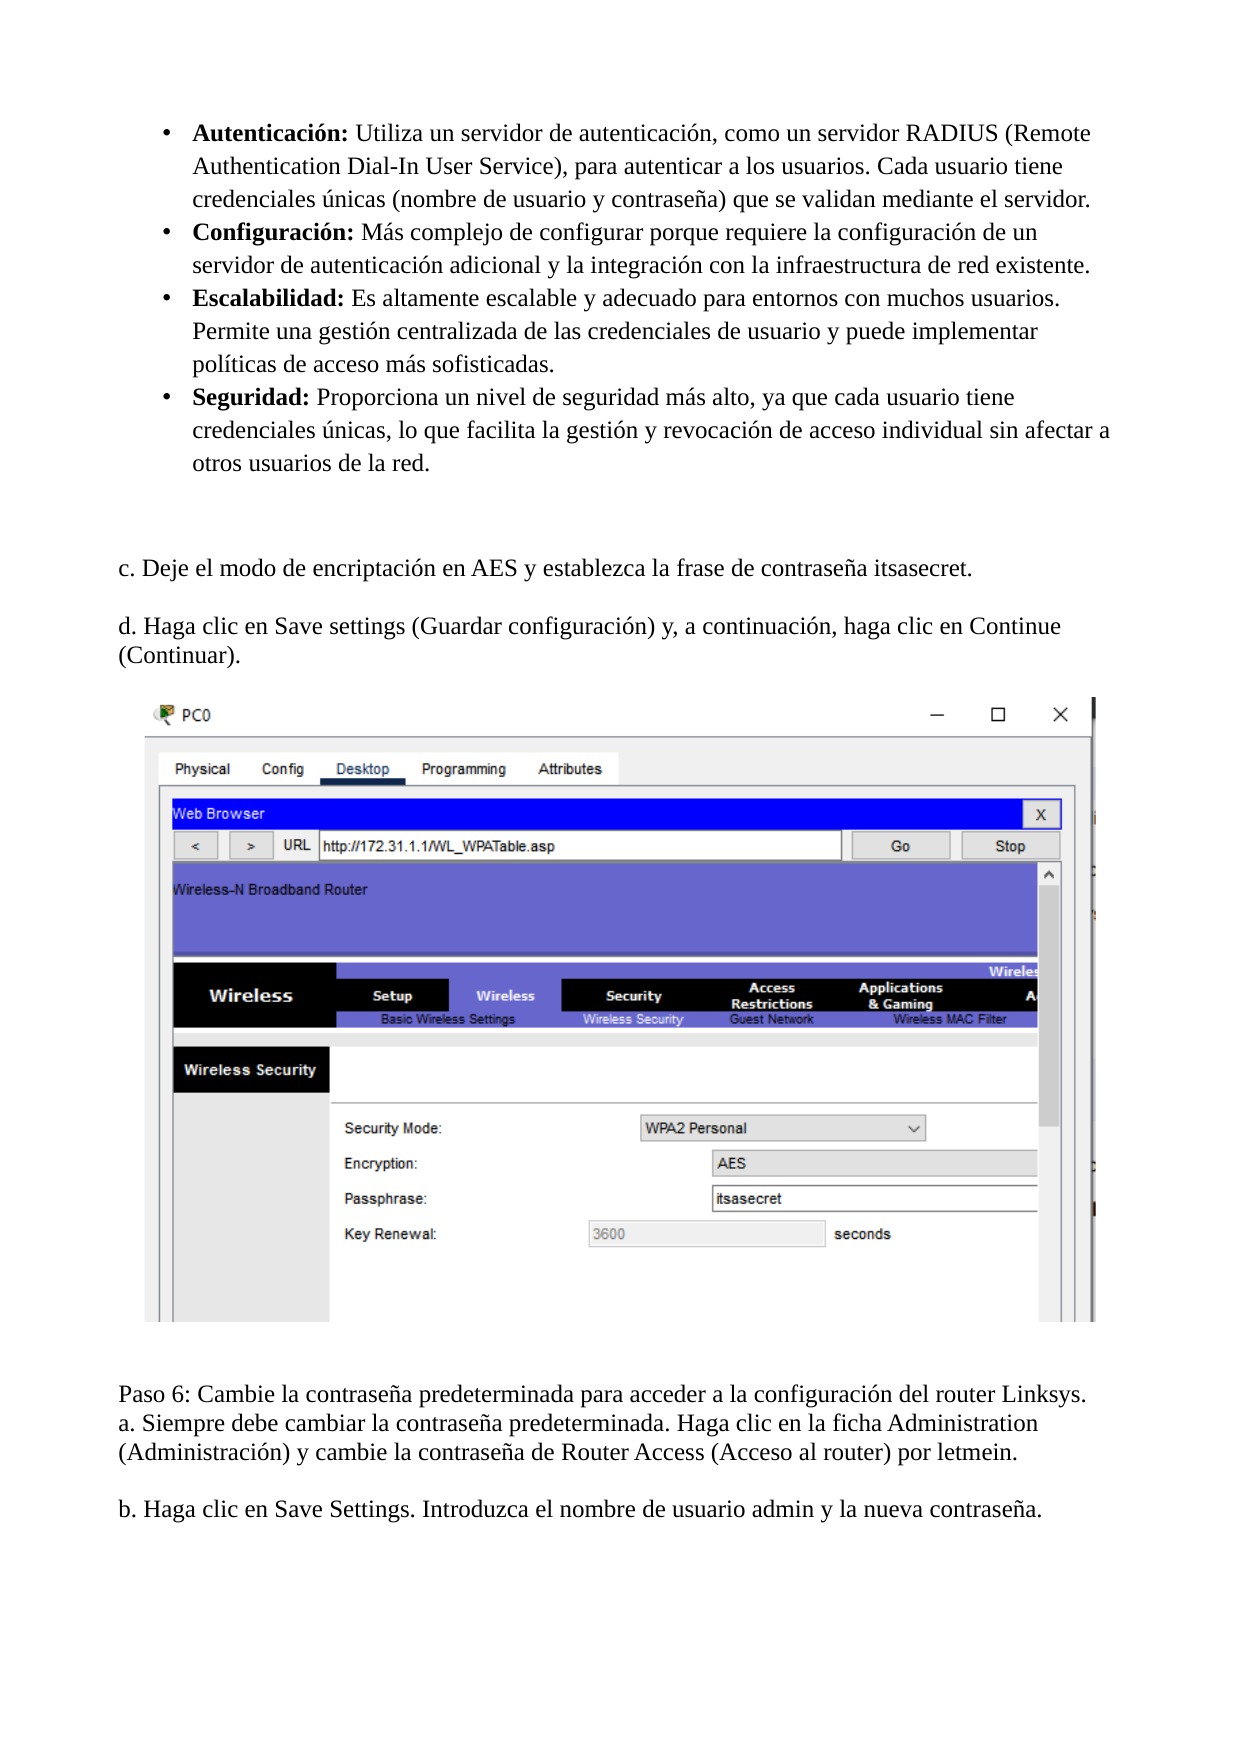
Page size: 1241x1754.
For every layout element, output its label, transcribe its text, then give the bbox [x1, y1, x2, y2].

list Autenticación: Utiliza un servidor de autenticación, como un servidor RADIUS (Remote Authentication Dial-In User Service), para autenticar a los usuarios. Cada usuario tiene credenciales únicas (nombre de usuario y contraseña) que se validan mediante el servidor. [162, 118, 1122, 213]
list Seguridad: Proporciona un nivel de seguridad más alto, ya que cada usuario tiene credenciales únicas, lo que facilita la gestión y revocación de acceso individual sin afectar a otros usuarios de la red. [162, 382, 1122, 477]
text b. Haga clic en Save Settings. Introduzca el nombre de usuario admin y la nueva contraseña. [118, 1494, 1122, 1523]
list Escalabilidad: Es altamente escalable y adecuado para entornos con muchos usuarios. Permite una gestión centralizada de las credenciales de usuario y puede implementar políticas de acceso más sofisticadas. [162, 283, 1122, 378]
picture [144, 697, 1096, 1322]
list Configuración: Más complejo de configurar porque requiere la configuración de un servidor de autenticación adicional y la integración con la infraestructura de red existente. [162, 217, 1122, 279]
text Paso 6: Cambie la contraseña predeterminada para acceder a la configuración del router Linksys. [118, 1379, 1122, 1408]
text d. Haga clic en Save settings (Guardar configuración) y, a continuación, haga clic en Continue (Continuar). [118, 611, 1122, 668]
text c. Deje el modo de encriptación en AES y establezca la frase de contraseña itsasecret. [118, 553, 1122, 582]
text a. Siempre debe cambiar la contraseña predeterminada. Haga clic en la ficha Administration (Administración) y cambie la contraseña de Router Access (Acceso al router) por letmein. [118, 1408, 1122, 1466]
